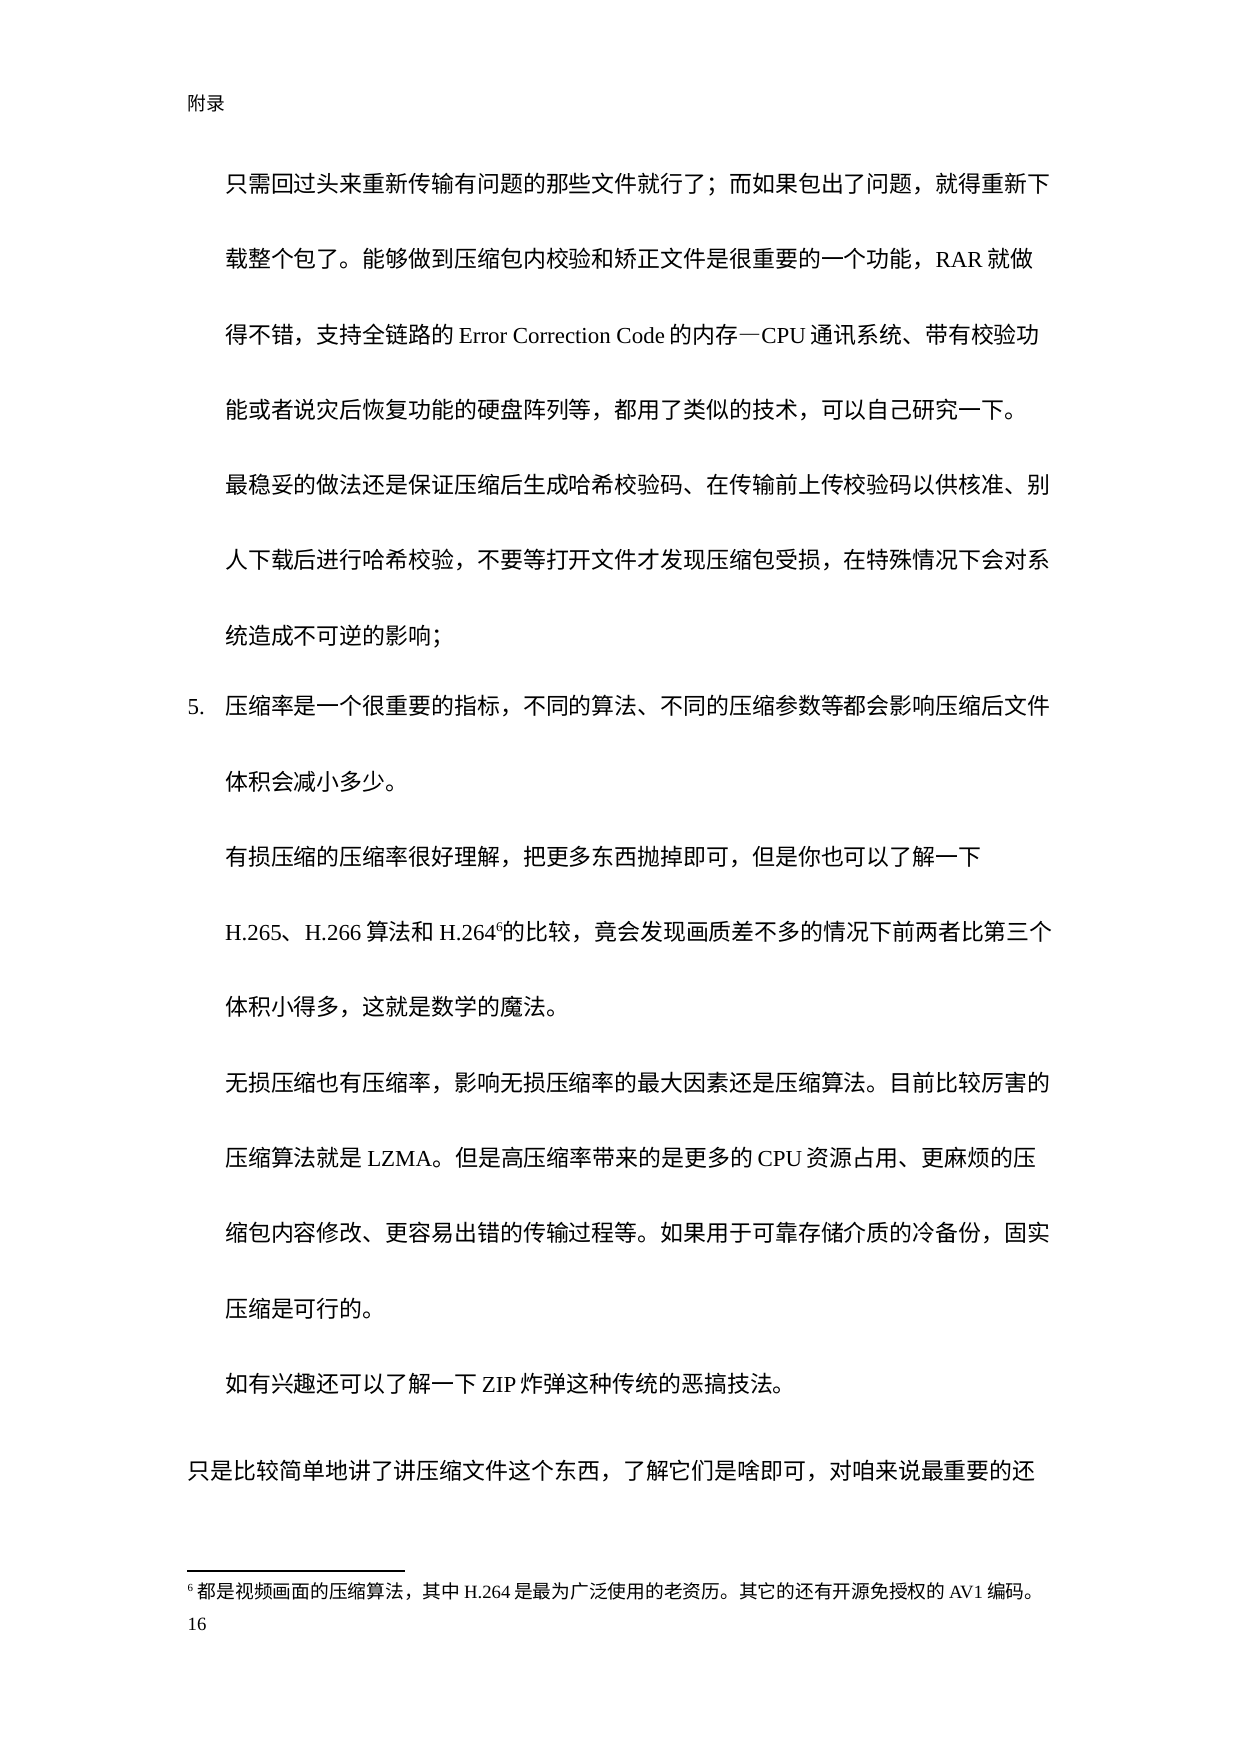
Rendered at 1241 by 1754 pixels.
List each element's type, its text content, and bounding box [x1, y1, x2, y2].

text 只是比较简单地讲了讲压缩文件这个东西，了解它们是啥即可，对咱来说最重要的还 [187, 1437, 1053, 1502]
list 压缩率是一个很重要的指标，不同的算法、不同的压缩参数等都会影响压缩后文件体积会减小多少。 有损压缩的压缩率很好理解，把更多东西抛掉即可，但是你也可以了解一下H.265、H.266算法和H.264的比较，竟会发现画质差不多的情况下前两者比第三个体积小得多，这就是数学的魔法。 无损压缩也有压缩率，影响无损压缩率的最大因素还是压缩算法。目前比较厉害的压缩算法就是LZMA。但是高压缩率带来的是更多的CPU资源占用、更麻烦的压缩包内容修改、更容易出错的传输过程等。如果用于可靠存储介质的冷备份，固实压缩是可行的。 如有兴趣还可以了解一下ZIP炸弹这种传统的恶搞技法。 [187, 672, 1053, 1415]
list 只需回过头来重新传输有问题的那些文件就行了；而如果包出了问题，就得重新下载整个包了。能够做到压缩包内校验和矫正文件是很重要的一个功能，RAR就做得不错，支持全链路的Error Correction Code的内存—CPU通讯系统、带有校验功能或者说灾后恢复功能的硬盘阵列等，都用了类似的技术，可以自己研究一下。 最稳妥的做法还是保证压缩后生成哈希校验码、在传输前上传校验码以供核准、别人下载后进行哈希校验，不要等打开文件才发现压缩包受损，在特殊情况下会对系统造成不可逆的影响； [187, 150, 1053, 667]
list 都是视频画面的压缩算法，其中H.264是最为广泛使用的老资历。其它的还有开源免授权的AV1编码。 [187, 1577, 1053, 1604]
